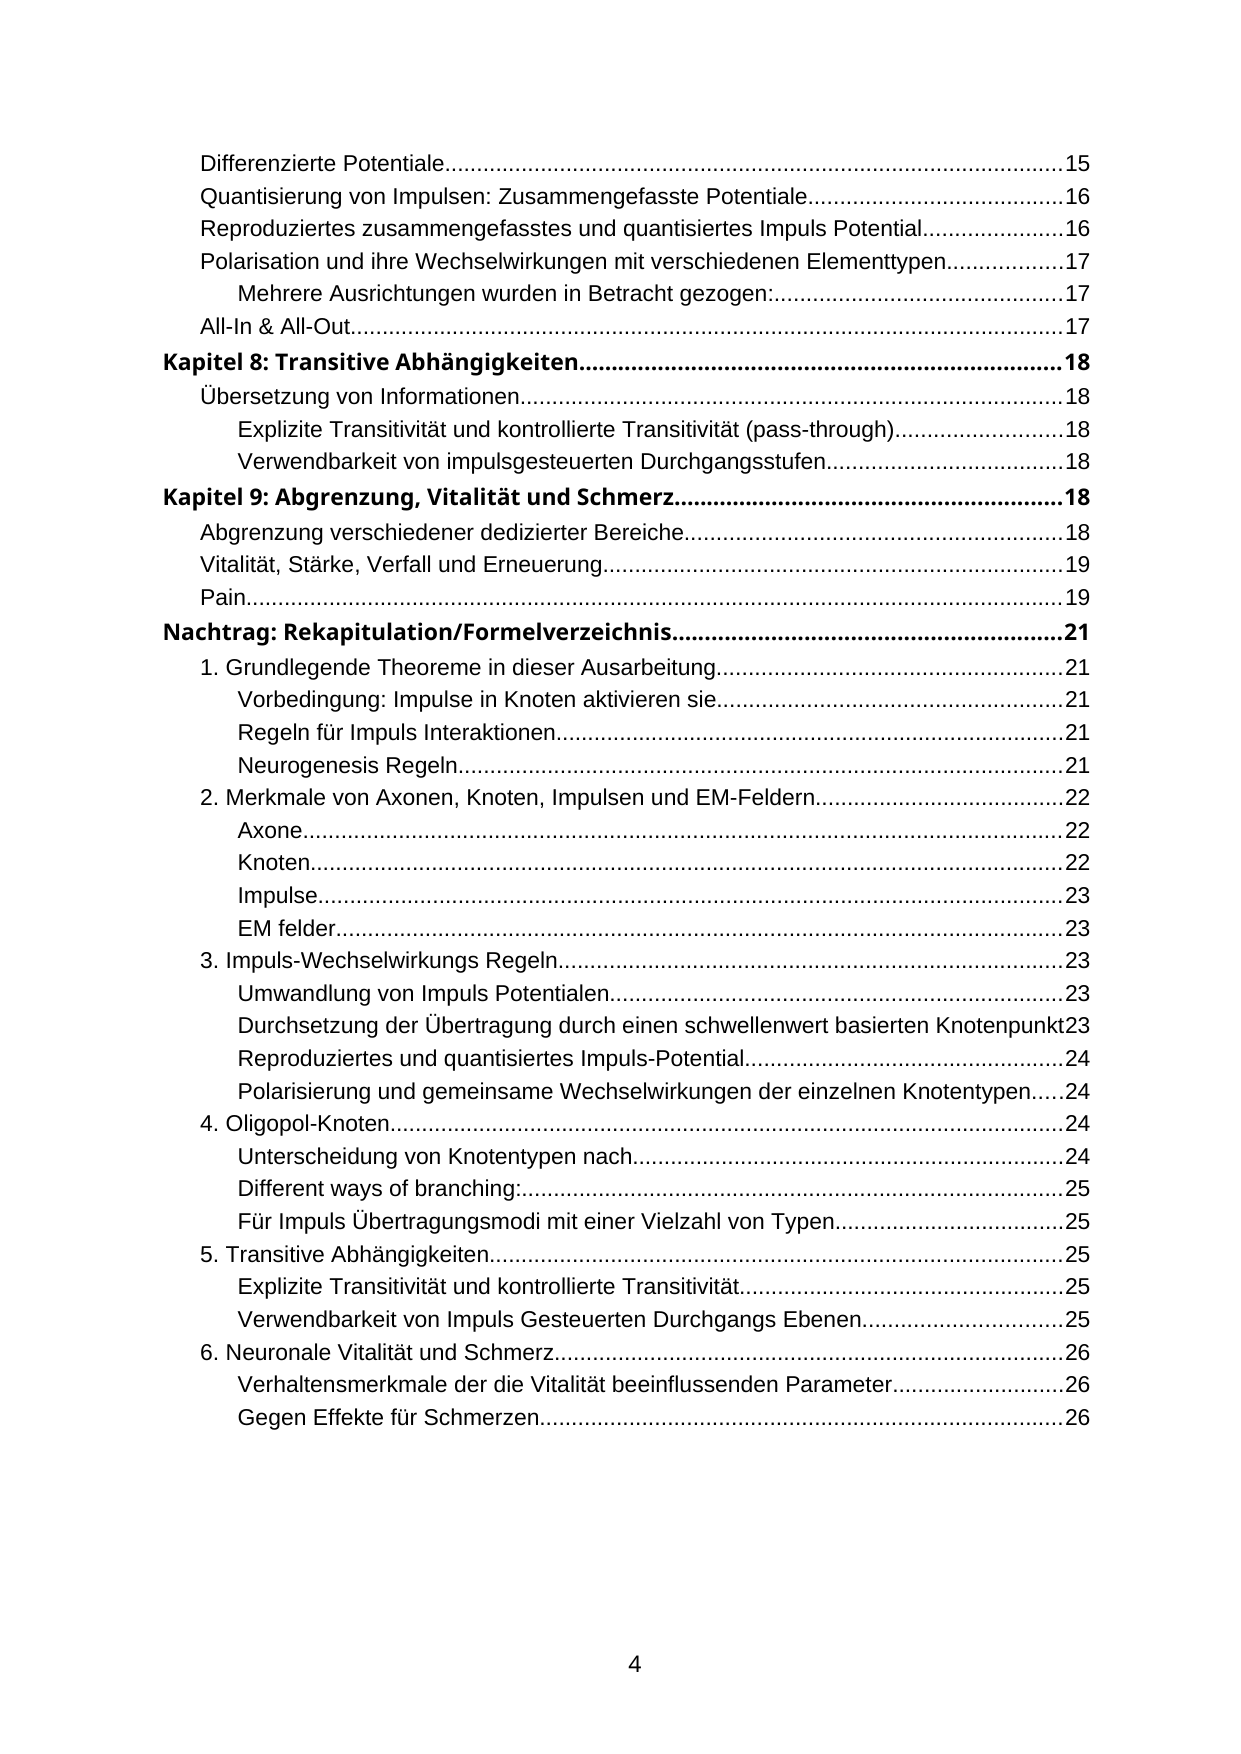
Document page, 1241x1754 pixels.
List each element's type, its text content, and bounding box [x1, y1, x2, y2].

text Explizite Transitivität und kontrollierte Transitivität 25 [237, 1273, 1090, 1299]
text 3. Impuls-Wechselwirkungs Regeln 23 [200, 947, 1090, 973]
text Abgrenzung verschiedener dedizierter Bereiche 18 [200, 518, 1090, 545]
text Neurogenesis Regeln 21 [237, 752, 1090, 778]
text Für Impuls Übertragungsmodi mit einer Vielzahl von Typen 25 [237, 1208, 1090, 1234]
text Axone 22 [237, 817, 1090, 843]
text Knoten 22 [237, 849, 1090, 876]
text EM felder 23 [237, 914, 1090, 941]
text Vitalität, Stärke, Verfall und Erneuerung 19 [200, 551, 1090, 577]
text Polarisation und ihre Wechselwirkungen mit verschiedenen Elementtypen. 17 [200, 248, 1090, 274]
text 6. Neuronale Vitalität und Schmerz 26 [200, 1338, 1090, 1365]
text 4. Oligopol-Knoten 24 [200, 1110, 1090, 1137]
text Nachtrag: Rekapitulation/Formelverzeichnis 21 [162, 616, 1090, 647]
text Polarisierung und gemeinsame Wechselwirkungen der einzelnen Knotentypen. 24 [237, 1078, 1090, 1104]
text Impulse 23 [237, 882, 1090, 908]
text Differenzierte Potentiale 15 [200, 150, 1090, 176]
text Übersetzung von Informationen 18 [200, 383, 1090, 409]
text 5. Transitive Abhängigkeiten 25 [200, 1241, 1090, 1267]
text Reproduziertes zusammengefasstes und quantisiertes Impuls Potential 16 [200, 215, 1090, 242]
text Unterscheidung von Knotentypen nach 24 [237, 1143, 1090, 1169]
text Regeln für Impuls Interaktionen 21 [237, 719, 1090, 745]
text Kapitel 8: Transitive Abhängigkeiten 18 [162, 346, 1090, 377]
text Durchsetzung der Übertragung durch einen schwellenwert basierten Knotenpunkt 23 [237, 1012, 1090, 1039]
text Verhaltensmerkmale der die Vitalität beeinflussenden Parameter 26 [237, 1371, 1090, 1397]
text Reproduziertes und quantisiertes Impuls-Potential 24 [237, 1045, 1090, 1071]
text Quantisierung von Impulsen: Zusammengefasste Potentiale. 16 [200, 183, 1090, 209]
text Verwendbarkeit von Impuls Gesteuerten Durchgangs Ebenen 25 [237, 1306, 1090, 1332]
text Umwandlung von Impuls Potentialen 23 [237, 980, 1090, 1006]
text Pain 19 [200, 584, 1090, 610]
text 2. Merkmale von Axonen, Knoten, Impulsen und EM-Feldern 22 [200, 784, 1090, 811]
text Kapitel 9: Abgrenzung, Vitalität und Schmerz 18 [162, 481, 1090, 512]
text 1. Grundlegende Theoreme in dieser Ausarbeitung 21 [200, 654, 1090, 680]
text Vorbedingung: Impulse in Knoten aktivieren sie 21 [237, 686, 1090, 713]
text Gegen Effekte für Schmerzen 26 [237, 1404, 1090, 1430]
text Mehrere Ausrichtungen wurden in Betracht gezogen: 17 [237, 280, 1090, 307]
text Verwendbarkeit von impulsgesteuerten Durchgangsstufen 18 [237, 448, 1090, 475]
text All-In & All-Out 17 [200, 313, 1090, 339]
text Explizite Transitivität und kontrollierte Transitivität (pass-through) 18 [237, 416, 1090, 442]
text Different ways of branching: 25 [237, 1175, 1090, 1202]
